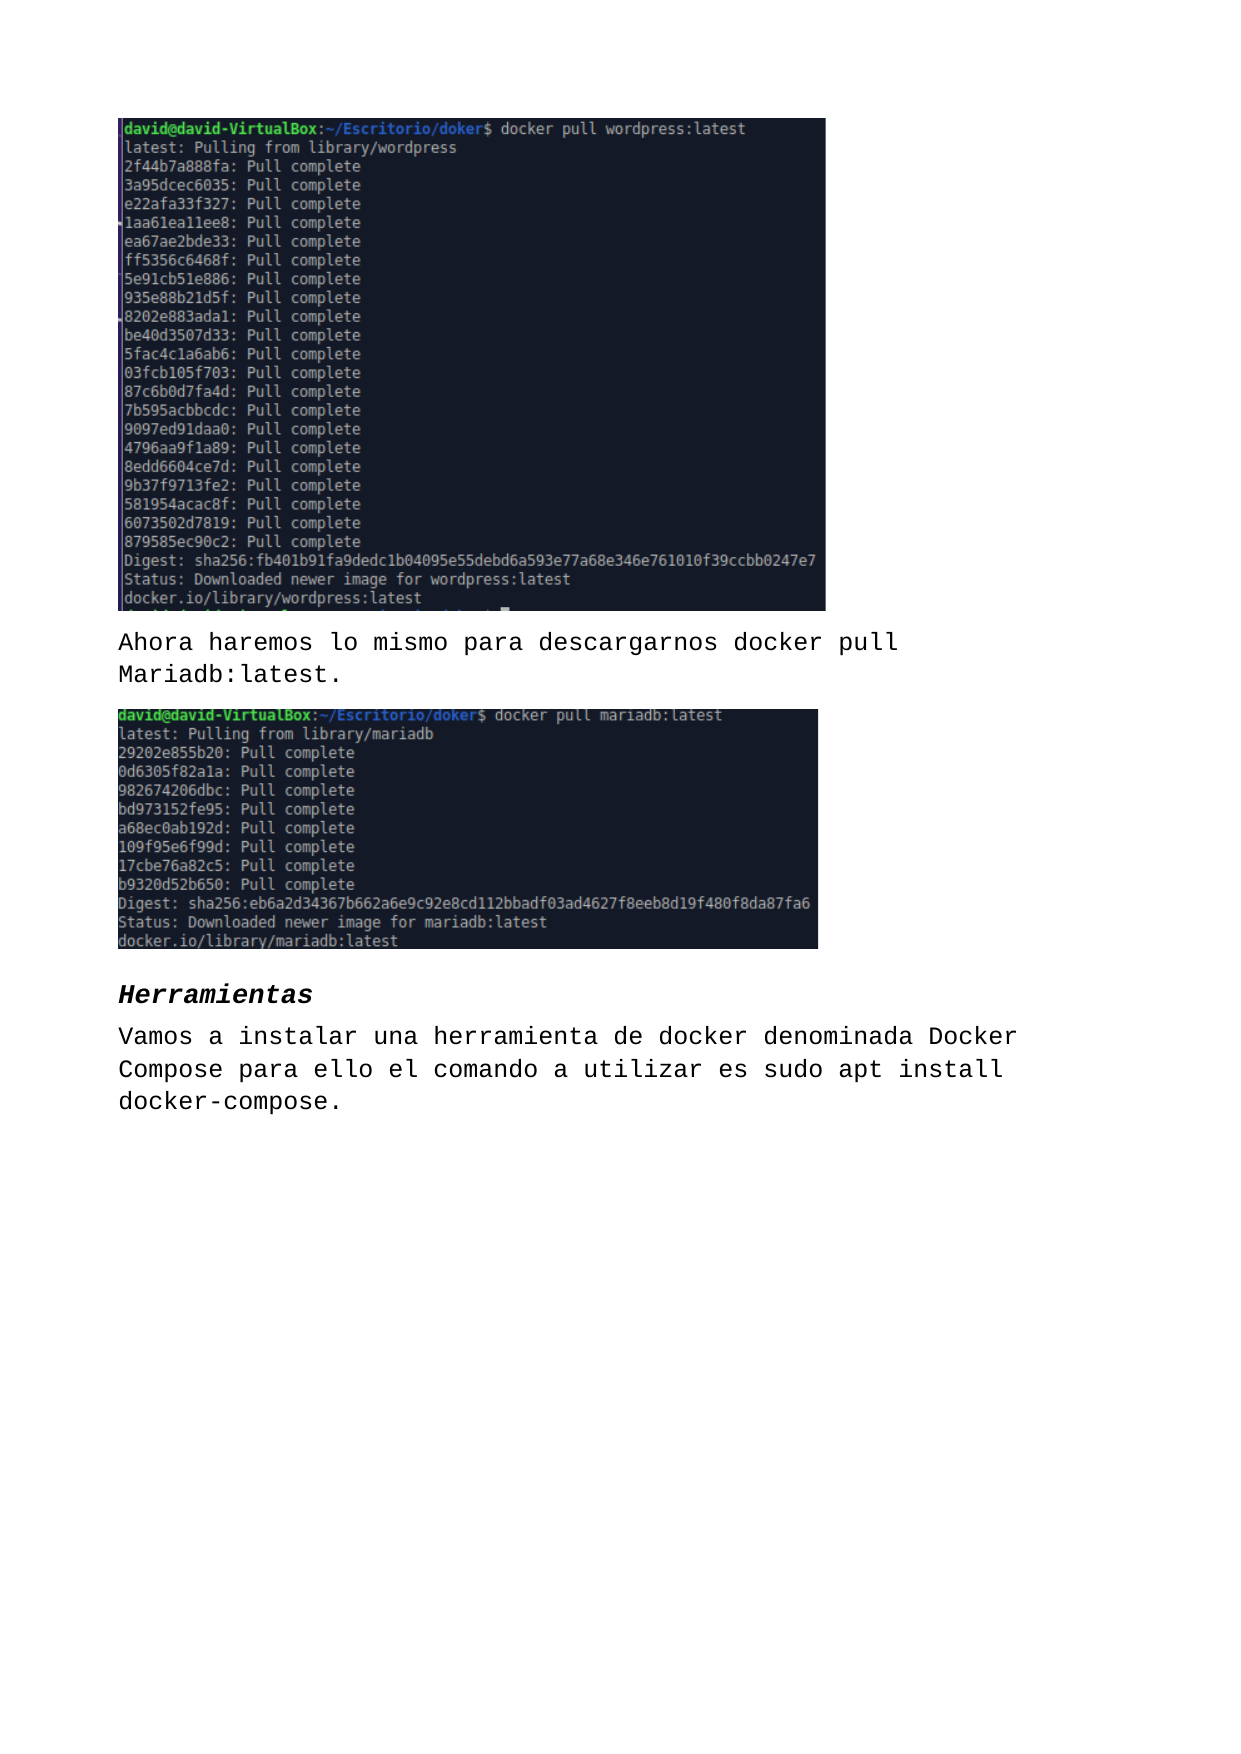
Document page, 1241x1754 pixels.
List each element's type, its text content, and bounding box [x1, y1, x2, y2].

text Ahora haremos lo mismo para descargarnos docker pull Mariadb:latest. [118, 629, 1122, 690]
subtitle Herramientas [118, 980, 1122, 1011]
text Vamos a instalar una herramienta de docker denominada Docker Compose para ello el comando a utilizar es sudo apt install docker-compose. [118, 1024, 1122, 1117]
picture [118, 118, 826, 611]
picture [118, 709, 819, 949]
